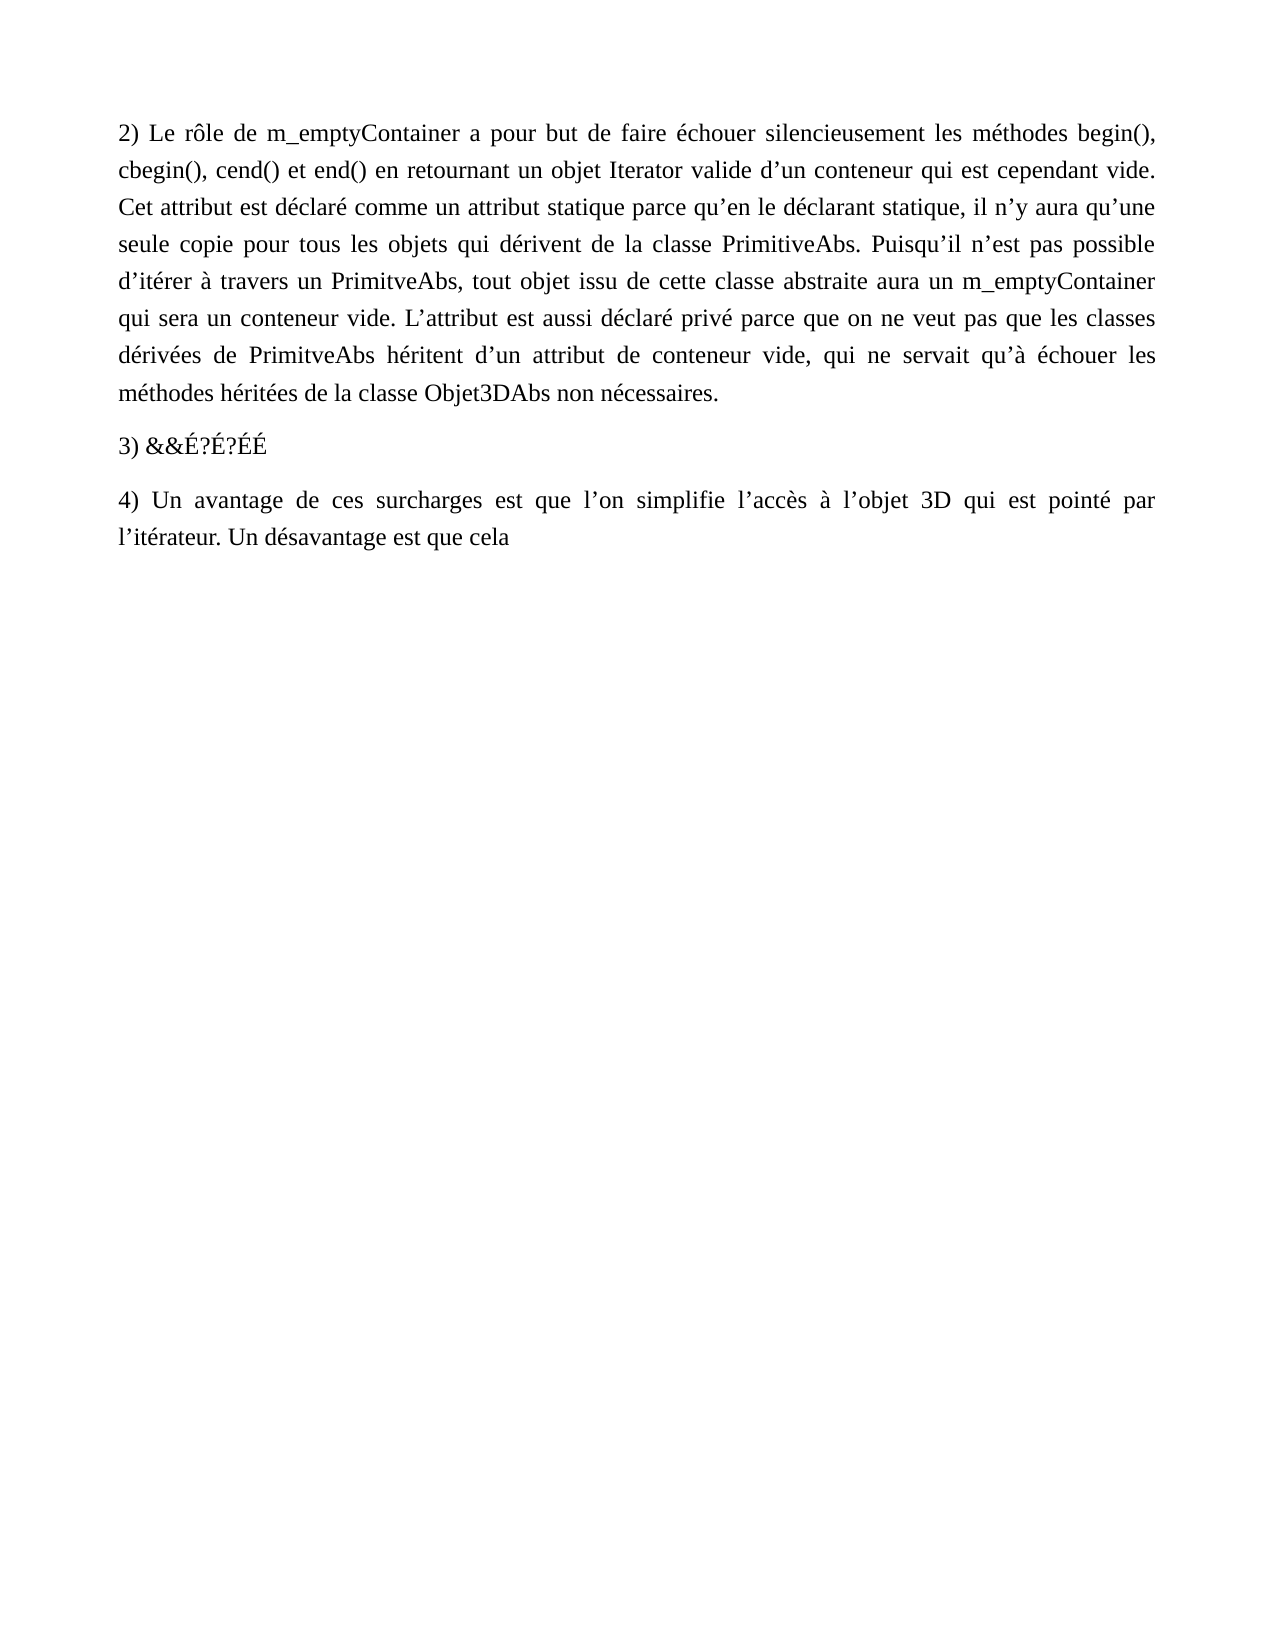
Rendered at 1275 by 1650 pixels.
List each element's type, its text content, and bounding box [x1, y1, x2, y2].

text 4) Un avantage de ces surcharges est que l’on simplifie l’accès à l’objet 3D qui est pointé par l’itérateur. Un désavantage est que cela [118, 485, 1157, 551]
text 2) Le rôle de m_emptyContainer a pour but de faire échouer silencieusement les méthodes begin(), cbegin(), cend() et end() en retournant un objet Iterator valide d’un conteneur qui est cependant vide. Cet attribut est déclaré comme un attribut statique parce qu’en le déclarant statique, il n’y aura qu’une seule copie pour tous les objets qui dérivent de la classe PrimitiveAbs. Puisqu’il n’est pas possible d’itérer à travers un PrimitveAbs, tout objet issu de cette classe abstraite aura un m_emptyContainer qui sera un conteneur vide. L’attribut est aussi déclaré privé parce que on ne veut pas que les classes dérivées de PrimitveAbs héritent d’un attribut de conteneur vide, qui ne servait qu’à échouer les méthodes héritées de la classe Objet3DAbs non nécessaires. [118, 118, 1157, 406]
text 3) &&É?É?ÉÉ [118, 431, 1157, 460]
